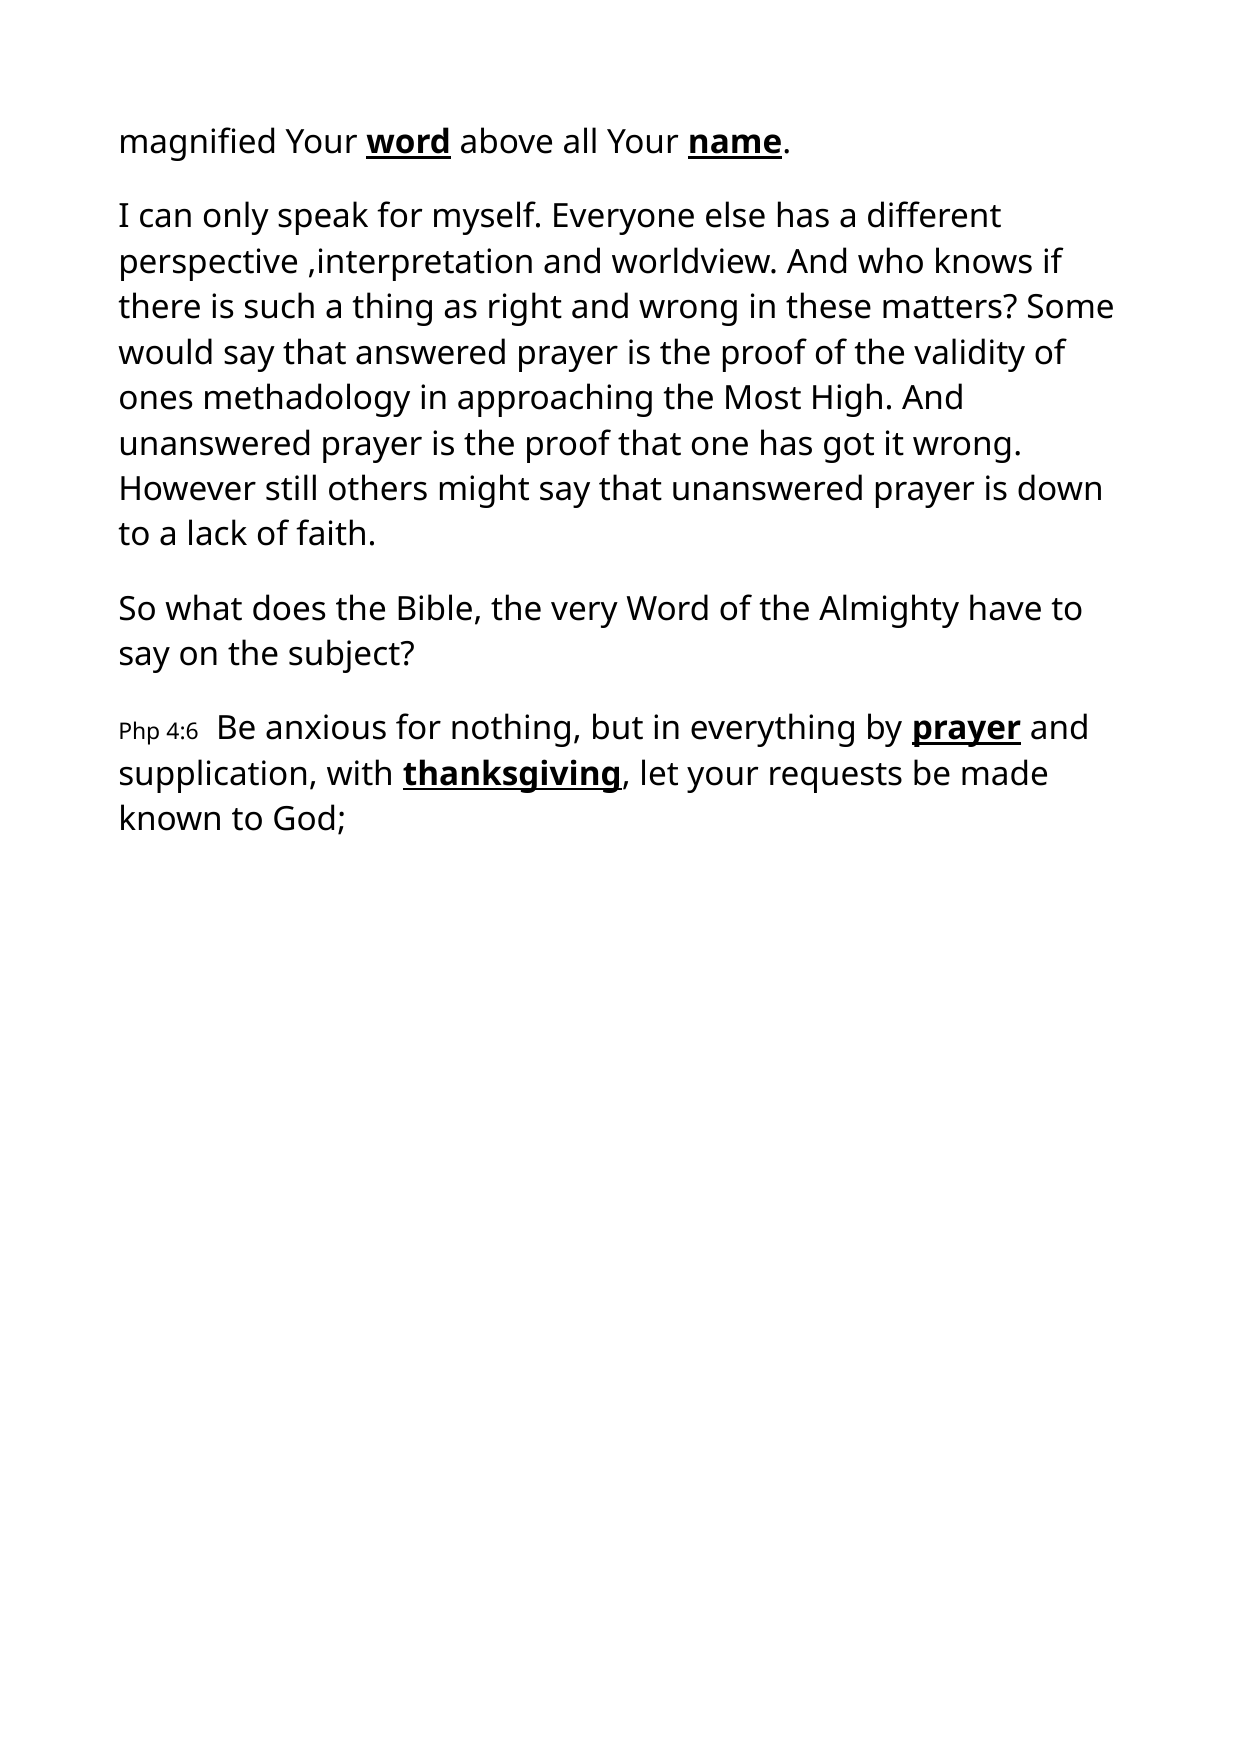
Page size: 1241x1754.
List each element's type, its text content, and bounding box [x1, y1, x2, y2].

text I can only speak for myself. Everyone else has a different perspective ,interpretation and worldview. And who knows if there is such a thing as right and wrong in these matters? Some would say that answered prayer is the proof of the validity of ones methadology in approaching the Most High. And unanswered prayer is the proof that one has got it wrong. However still others might say that unanswered prayer is down to a lack of faith. [118, 192, 1122, 556]
text So what does the Bible, the very Word of the Almighty have to say on the subject? [118, 584, 1122, 675]
text Php 4:6 Be anxious for nothing, but in everything by prayer and supplication, with thanksgiving, let your requests be made known to God; [118, 704, 1122, 840]
text magnified Your word above all Your name. [118, 118, 1122, 163]
